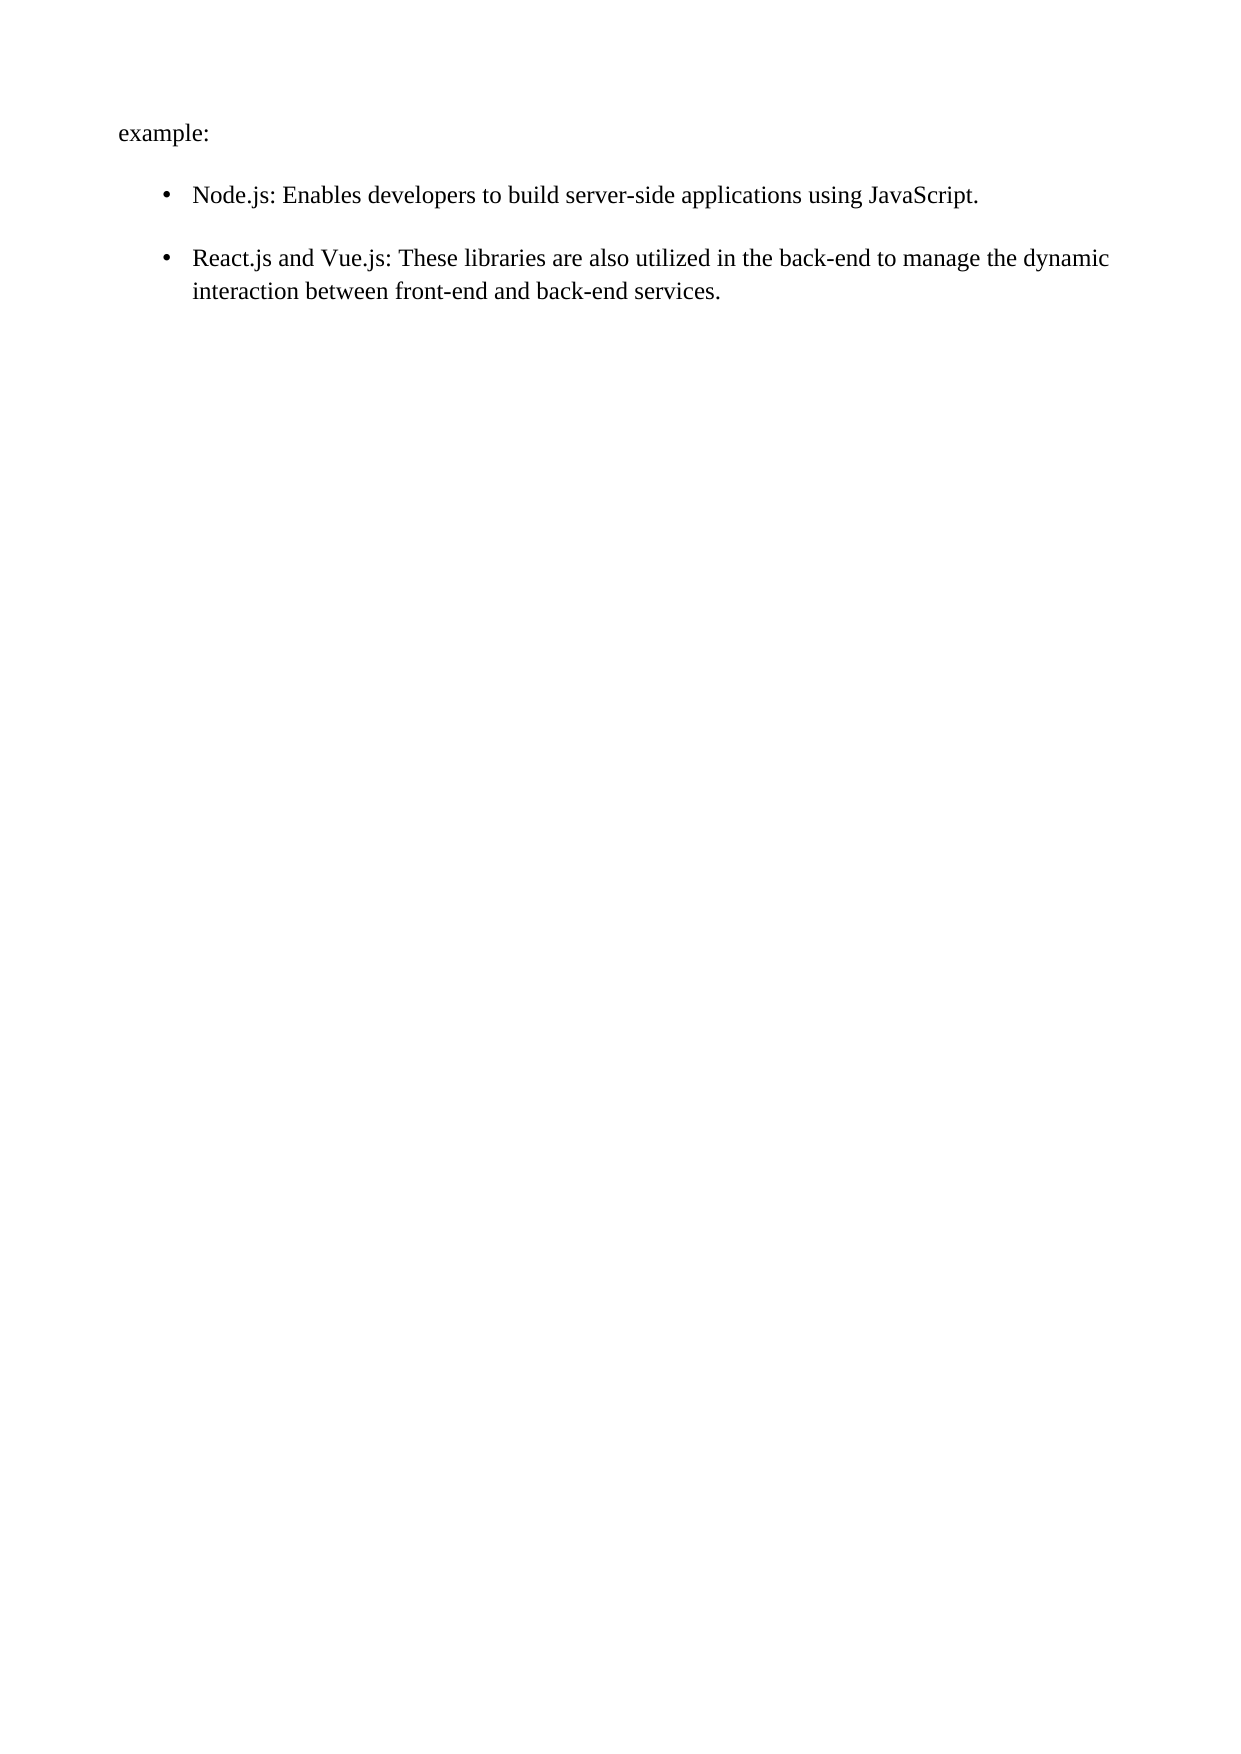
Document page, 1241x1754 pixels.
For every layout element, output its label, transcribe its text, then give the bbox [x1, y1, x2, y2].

list Node.js: Enables developers to build server-side applications using JavaScript. [162, 181, 1122, 209]
list React.js and Vue.js: These libraries are also utilized in the back-end to manage the dynamic interaction between front-end and back-end services. [162, 243, 1122, 305]
text example: [118, 118, 1122, 147]
